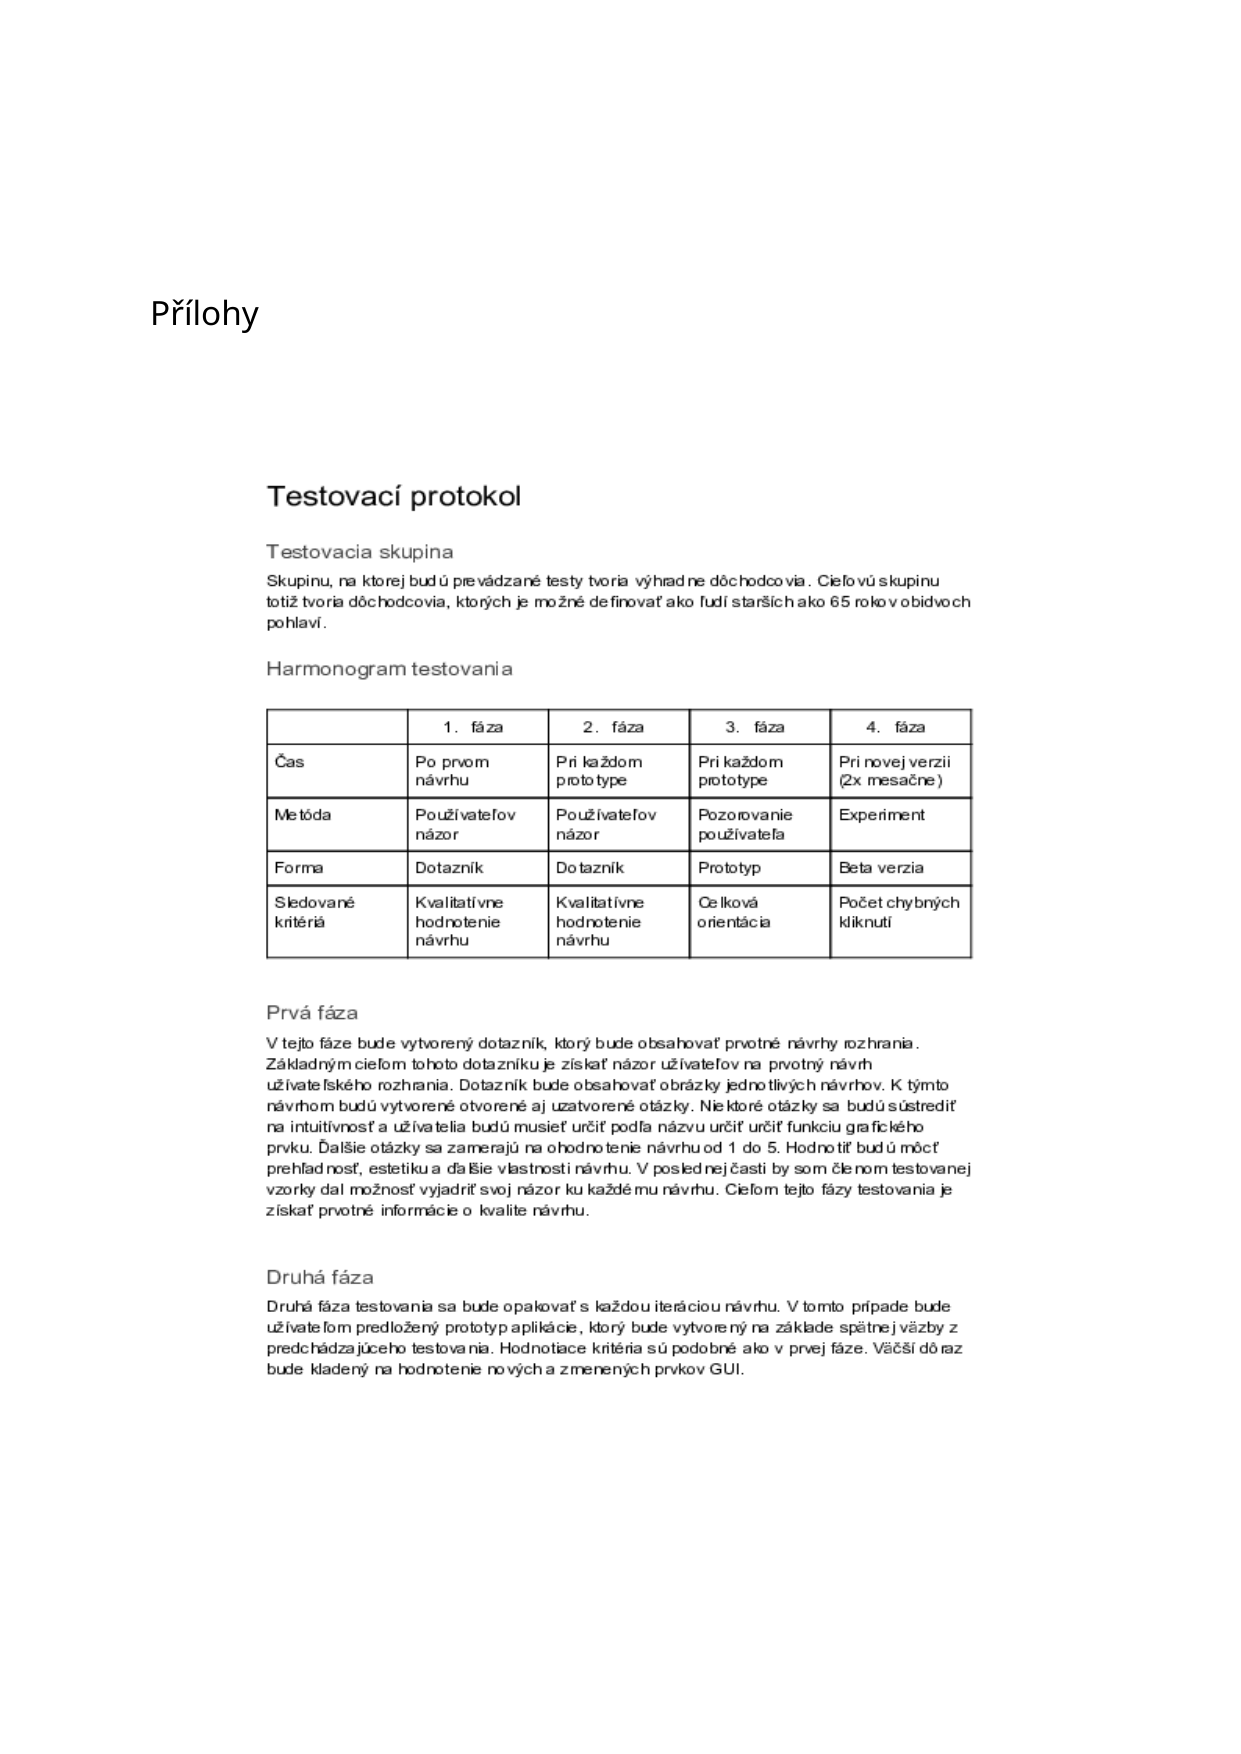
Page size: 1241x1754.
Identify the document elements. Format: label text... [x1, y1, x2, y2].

subtitle Přílohy [150, 289, 1090, 335]
picture [154, 351, 1086, 1525]
